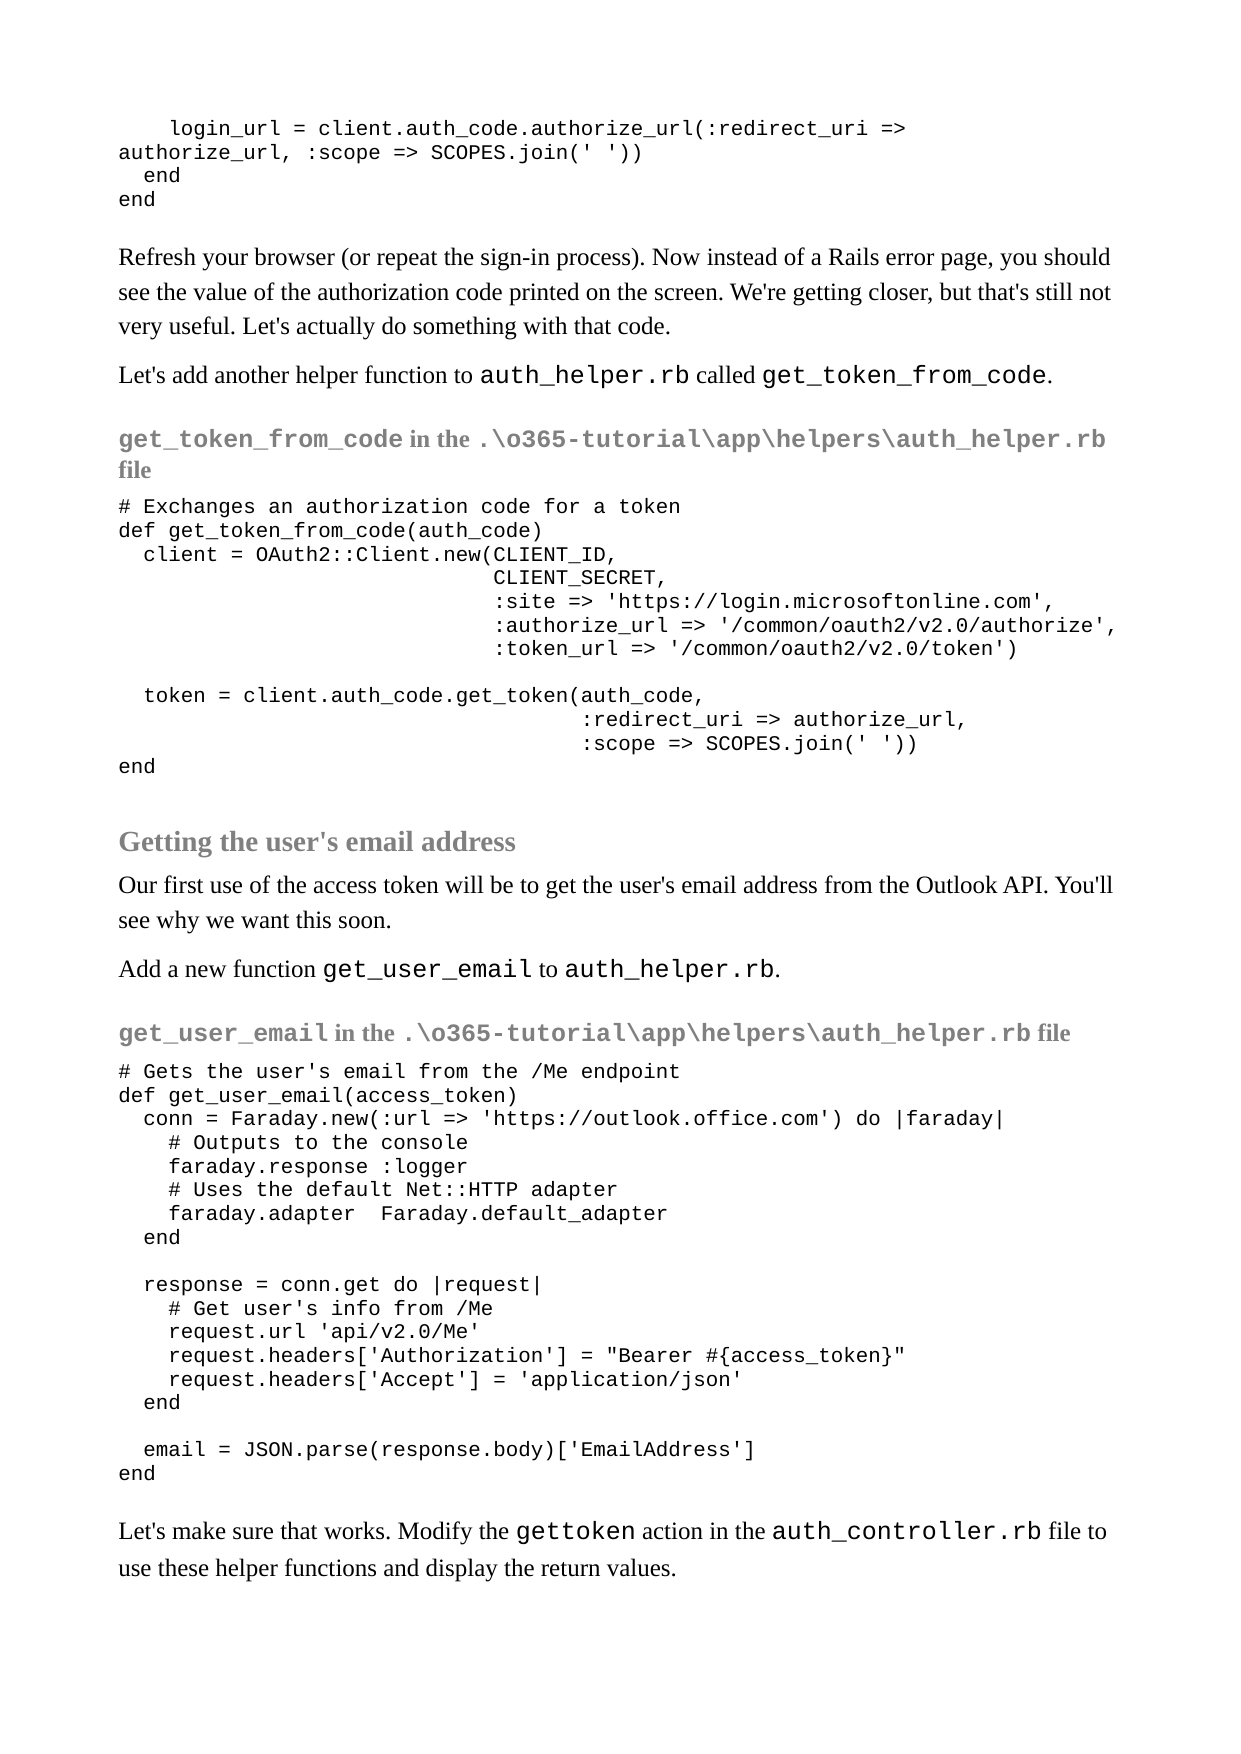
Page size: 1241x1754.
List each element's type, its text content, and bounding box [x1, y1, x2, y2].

text end [118, 165, 1122, 189]
text end [118, 1463, 1122, 1487]
text request.url 'api/v2.0/Me' [118, 1321, 1122, 1345]
text def get_token_from_code(auth_code) [118, 520, 1122, 544]
text # Uses the default Net::HTTP adapter [118, 1179, 1122, 1203]
text Add a new function get_user_email to auth_helper.rb. [118, 954, 1122, 984]
text conn = Faraday.new(:url => 'https://outlook.office.com') do |faraday| [118, 1108, 1122, 1132]
text :site => 'https://login.microsoftonline.com', [118, 591, 1122, 614]
text CLIENT_SECRET, [118, 567, 1122, 591]
text login_url = client.auth_code.authorize_url(:redirect_uri => authorize_url, :scope => SCOPES.join(' ')) [118, 118, 1122, 165]
subtitle get_user_email in the .\o365-tutorial\app\helpers\auth_helper.rb file [118, 1018, 1122, 1049]
text :token_url => '/common/oauth2/v2.0/token') [118, 638, 1122, 662]
text faraday.adapter Faraday.default_adapter [118, 1203, 1122, 1227]
text client = OAuth2::Client.new(CLIENT_ID, [118, 544, 1122, 567]
text request.headers['Accept'] = 'application/json' [118, 1368, 1122, 1392]
text token = client.auth_code.get_token(auth_code, [118, 686, 1122, 709]
text def get_user_email(access_token) [118, 1085, 1122, 1108]
text request.headers['Authorization'] = "Bearer #{access_token}" [118, 1345, 1122, 1368]
subtitle Getting the user's email address [118, 824, 1122, 858]
text response = conn.get do |request| [118, 1274, 1122, 1298]
text Refresh your browser (or repeat the sign-in process). Now instead of a Rails error page, you should see the value of the authorization code printed on the screen. We're getting closer, but that's still not very useful. Let's actually do something with that code. [118, 242, 1122, 340]
text end [118, 1227, 1122, 1250]
text end [118, 1392, 1122, 1416]
text :authorize_url => '/common/oauth2/v2.0/authorize', [118, 614, 1122, 638]
subtitle get_token_from_code in the .\o365-tutorial\app\helpers\auth_helper.rb file [118, 424, 1122, 484]
text :redirect_uri => authorize_url, [118, 709, 1122, 733]
text # Outputs to the console [118, 1132, 1122, 1156]
text :scope => SCOPES.join(' ')) [118, 733, 1122, 756]
text Our first use of the access token will be to get the user's email address from the Outlook API. You'll see why we want this soon. [118, 870, 1122, 933]
text # Exchanges an authorization code for a token [118, 496, 1122, 520]
text Let's make sure that works. Modify the gettoken action in the auth_controller.rb file to use these helper functions and display the return values. [118, 1516, 1122, 1582]
text email = JSON.parse(response.body)['EmailAddress'] [118, 1439, 1122, 1463]
text # Gets the user's email from the /Me endpoint [118, 1061, 1122, 1085]
text Let's add another helper function to auth_helper.rb called get_token_from_code. [118, 360, 1122, 391]
text end [118, 756, 1122, 780]
text end [118, 189, 1122, 213]
text faraday.response :logger [118, 1156, 1122, 1179]
text # Get user's info from /Me [118, 1298, 1122, 1321]
